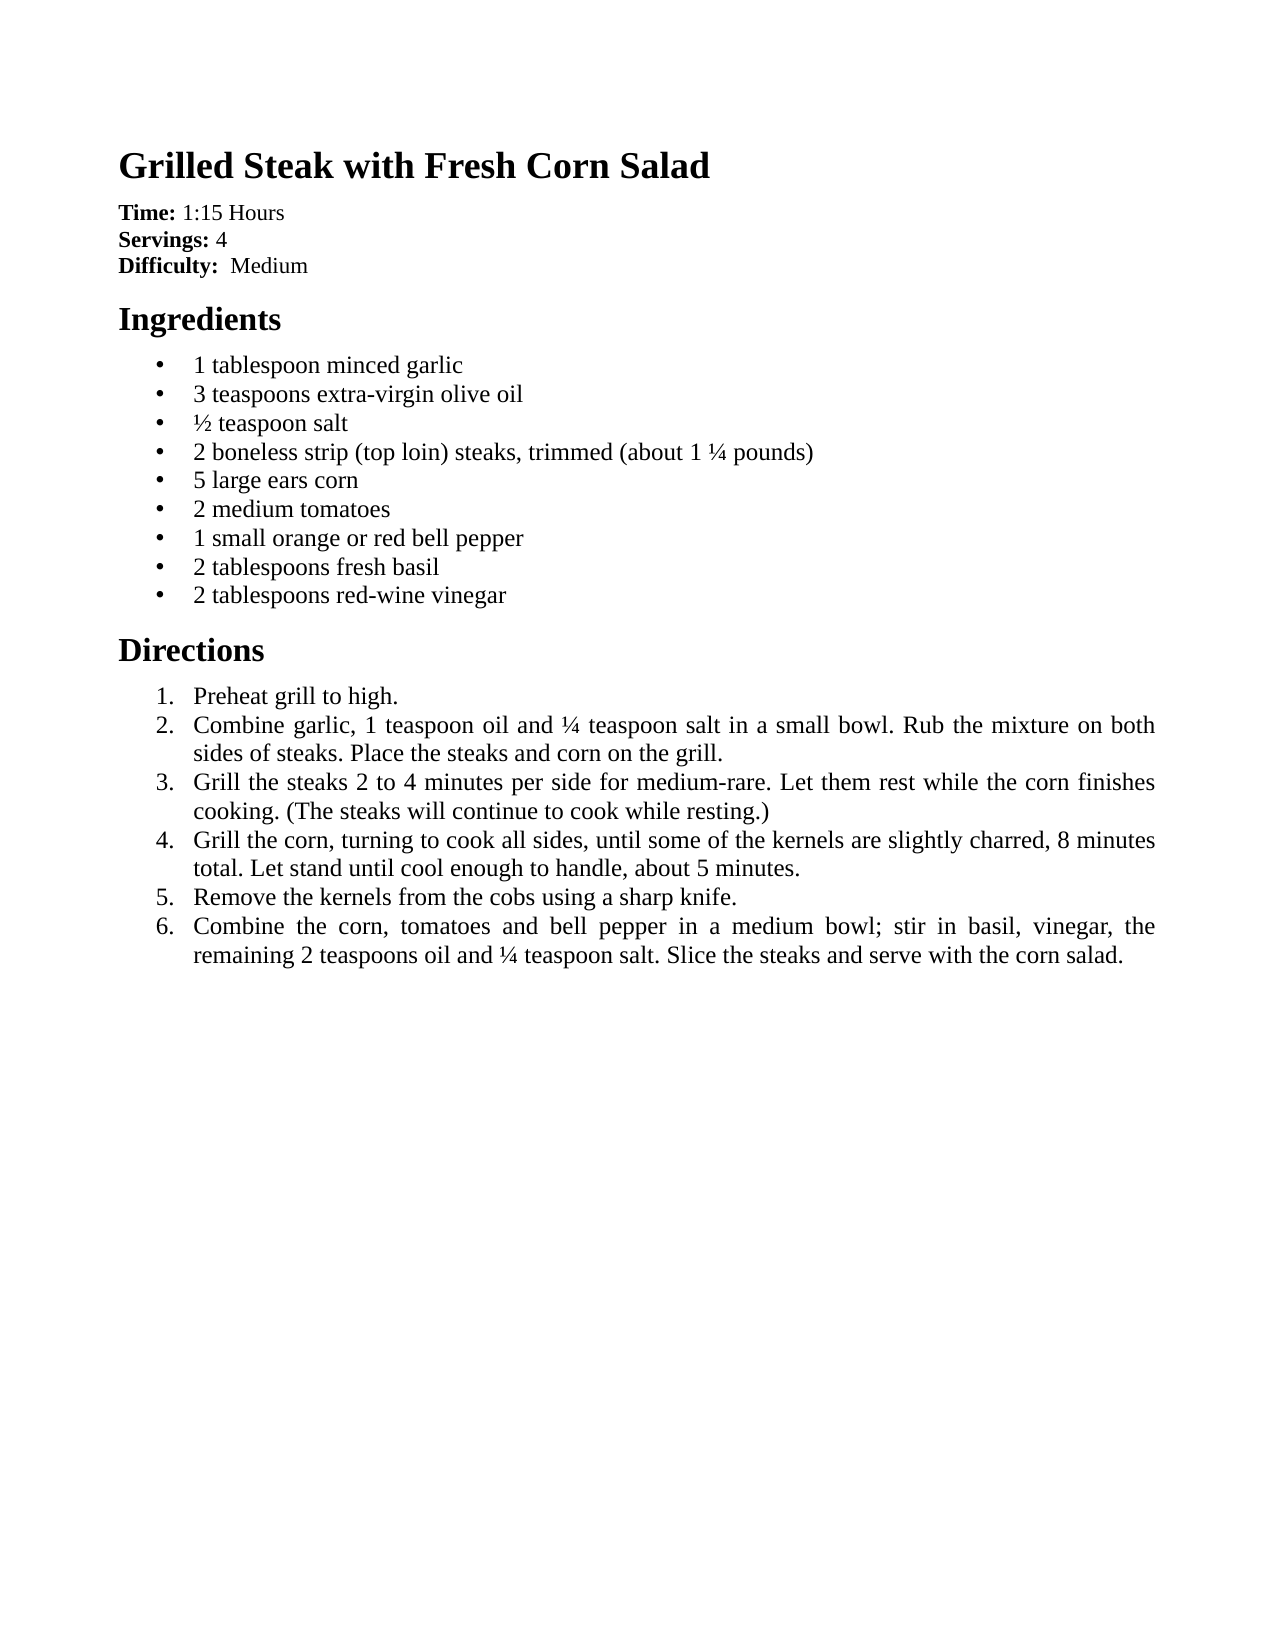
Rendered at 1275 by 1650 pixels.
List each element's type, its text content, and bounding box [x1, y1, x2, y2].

subtitle Directions [118, 630, 1157, 668]
list 2 medium tomatoes [156, 494, 1157, 523]
list 3 teaspoons extra-virgin olive oil [156, 379, 1157, 408]
list 5 large ears corn [156, 465, 1157, 494]
list Grill the steaks 2 to 4 minutes per side for medium-rare. Let them rest while the corn finishes cooking. (The steaks will continue to cook while resting.) [156, 767, 1157, 825]
list 2 tablespoons red-wine vinegar [156, 580, 1157, 609]
text Difficulty: Medium [118, 252, 1157, 278]
text Time: 1:15 Hours [118, 199, 1157, 226]
list Grill the corn, turning to cook all sides, until some of the kernels are slightly charred, 8 minutes total. Let stand until cool enough to handle, about 5 minutes. [156, 825, 1157, 882]
list Combine garlic, 1 teaspoon oil and ¼ teaspoon salt in a small bowl. Rub the mixture on both sides of steaks. Place the steaks and corn on the grill. [156, 710, 1157, 767]
list 1 small orange or red bell pepper [156, 523, 1157, 552]
list 2 boneless strip (top loin) steaks, trimmed (about 1 ¼ pounds) [156, 437, 1157, 465]
list 2 tablespoons fresh basil [156, 552, 1157, 580]
subtitle Ingredients [118, 299, 1157, 338]
list Preheat grill to high. [156, 681, 1157, 710]
list Combine the corn, tomatoes and bell pepper in a medium bowl; stir in basil, vinegar, the remaining 2 teaspoons oil and ¼ teaspoon salt. Slice the steaks and serve with the corn salad. [156, 911, 1157, 968]
list Remove the kernels from the cobs using a sharp knife. [156, 882, 1157, 911]
list ½ teaspoon salt [156, 408, 1157, 437]
text Servings: 4 [118, 226, 1157, 252]
list 1 tablespoon minced garlic [156, 350, 1157, 379]
subtitle Grilled Steak with Fresh Corn Salad [118, 143, 1157, 187]
